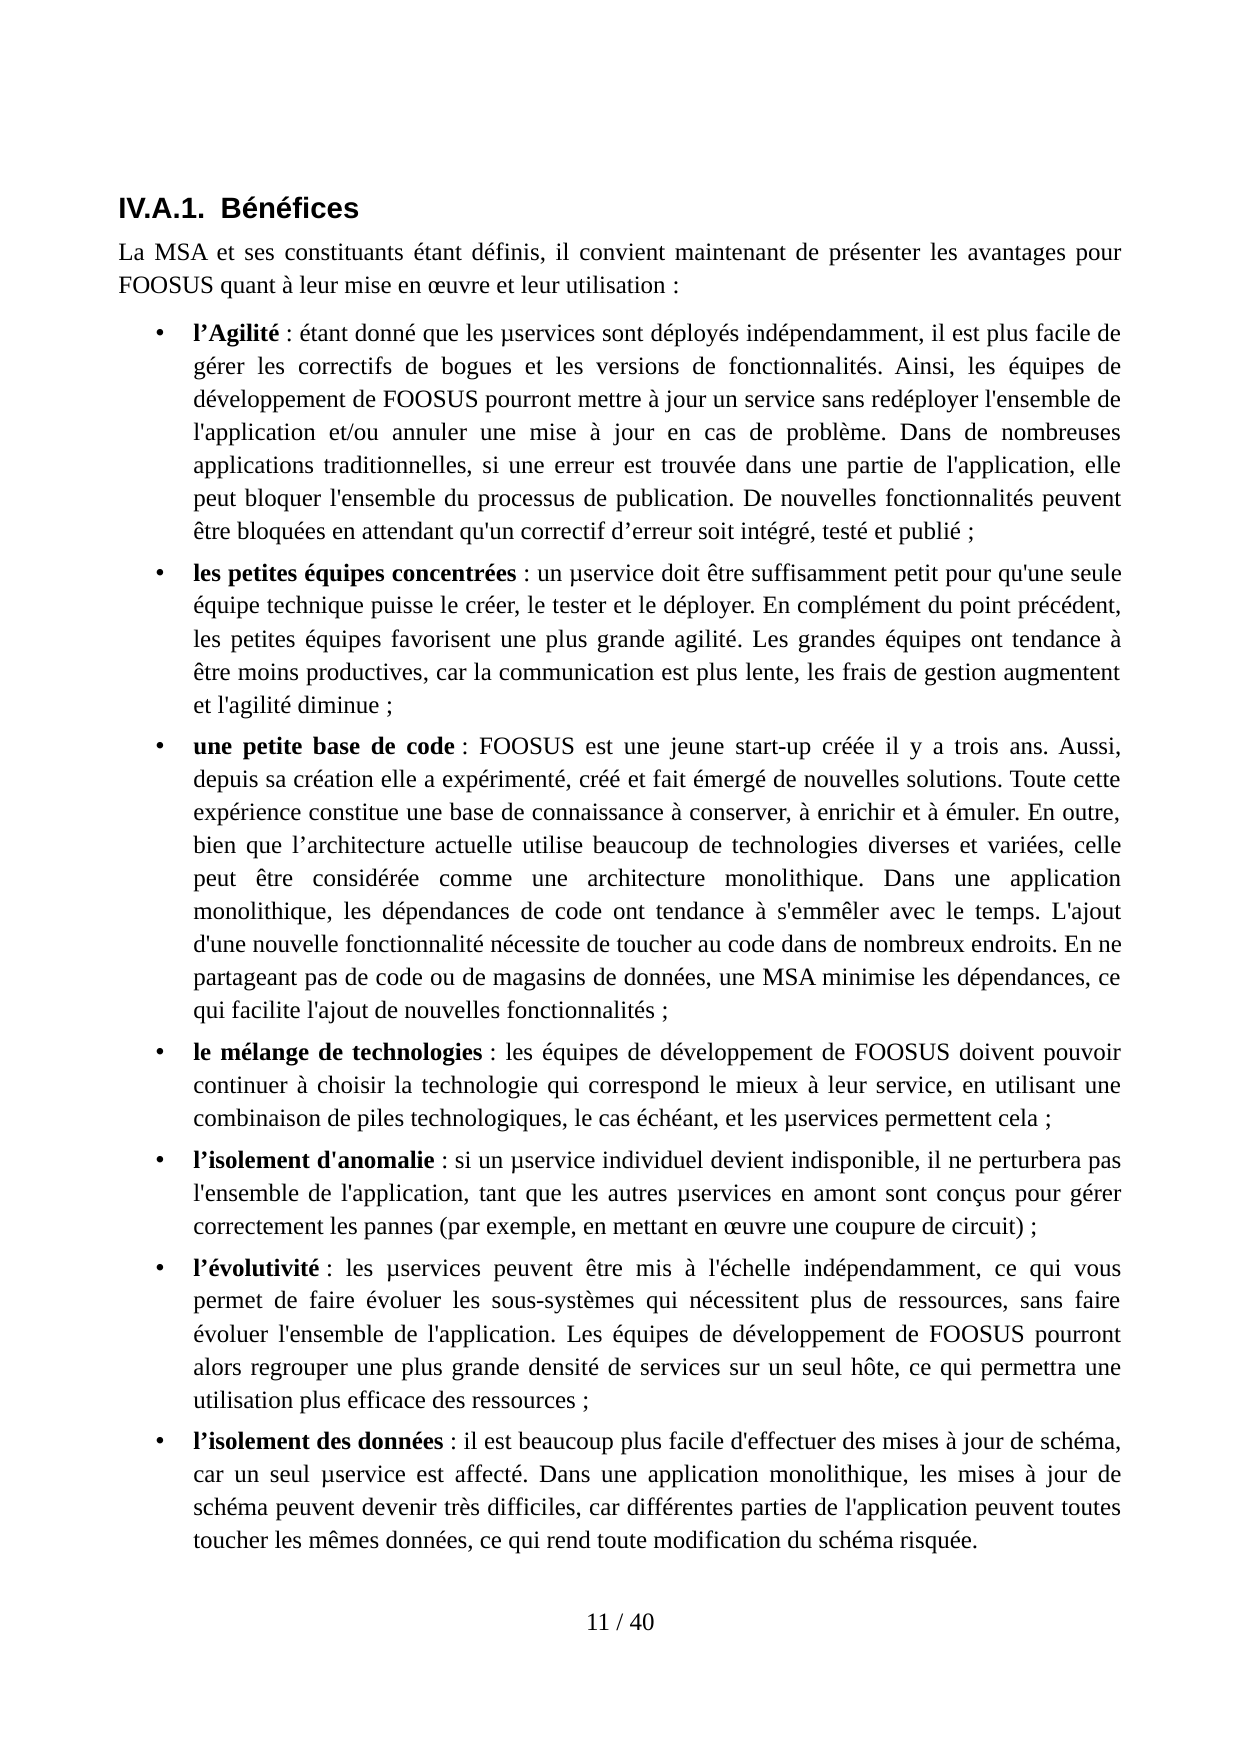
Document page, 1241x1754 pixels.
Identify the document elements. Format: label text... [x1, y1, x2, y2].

list l’isolement d'anomalie : si un µservice individuel devient indisponible, il ne perturbera pas l'ensemble de l'application, tant que les autres µservices en amont sont conçus pour gérer correctement les pannes (par exemple, en mettant en œuvre une coupure de circuit) ; [156, 1145, 1122, 1240]
list l’Agilité : étant donné que les µservices sont déployés indépendamment, il est plus facile de gérer les correctifs de bogues et les versions de fonctionnalités. Ainsi, les équipes de développement de FOOSUS pourront mettre à jour un service sans redéployer l'ensemble de l'application et/ou annuler une mise à jour en cas de problème. Dans de nombreuses applications traditionnelles, si une erreur est trouvée dans une partie de l'application, elle peut bloquer l'ensemble du processus de publication. De nouvelles fonctionnalités peuvent être bloquées en attendant qu'un correctif d’erreur soit intégré, testé et publié ; [156, 318, 1122, 545]
list les petites équipes concentrées : un µservice doit être suffisamment petit pour qu'une seule équipe technique puisse le créer, le tester et le déployer. En complément du point précédent, les petites équipes favorisent une plus grande agilité. Les grandes équipes ont tendance à être moins productives, car la communication est plus lente, les frais de gestion augmentent et l'agilité diminue ; [156, 558, 1122, 718]
list une petite base de code : FOOSUS est une jeune start-up créée il y a trois ans. Aussi, depuis sa création elle a expérimenté, créé et fait émergé de nouvelles solutions. Toute cette expérience constitue une base de connaissance à conserver, à enrichir et à émuler. En outre, bien que l’architecture actuelle utilise beaucoup de technologies diverses et variées, celle peut être considérée comme une architecture monolithique. Dans une application monolithique, les dépendances de code ont tendance à s'emmêler avec le temps. L'ajout d'une nouvelle fonctionnalité nécessite de toucher au code dans de nombreux endroits. En ne partageant pas de code ou de magasins de données, une MSA minimise les dépendances, ce qui facilite l'ajout de nouvelles fonctionnalités ; [156, 731, 1122, 1024]
list l’isolement des données : il est beaucoup plus facile d'effectuer des mises à jour de schéma, car un seul µservice est affecté. Dans une application monolithique, les mises à jour de schéma peuvent devenir très difficiles, car différentes parties de l'application peuvent toutes toucher les mêmes données, ce qui rend toute modification du schéma risquée. [156, 1426, 1122, 1554]
text La MSA et ses constituants étant définis, il convient maintenant de présenter les avantages pour FOOSUS quant à leur mise en œuvre et leur utilisation : [118, 237, 1122, 299]
subtitle Bénéfices [118, 191, 1122, 225]
list le mélange de technologies : les équipes de développement de FOOSUS doivent pouvoir continuer à choisir la technologie qui correspond le mieux à leur service, en utilisant une combinaison de piles technologiques, le cas échéant, et les µservices permettent cela ; [156, 1037, 1122, 1132]
list l’évolutivité : les µservices peuvent être mis à l'échelle indépendamment, ce qui vous permet de faire évoluer les sous-systèmes qui nécessitent plus de ressources, sans faire évoluer l'ensemble de l'application. Les équipes de développement de FOOSUS pourront alors regrouper une plus grande densité de services sur un seul hôte, ce qui permettra une utilisation plus efficace des ressources ; [156, 1253, 1122, 1413]
